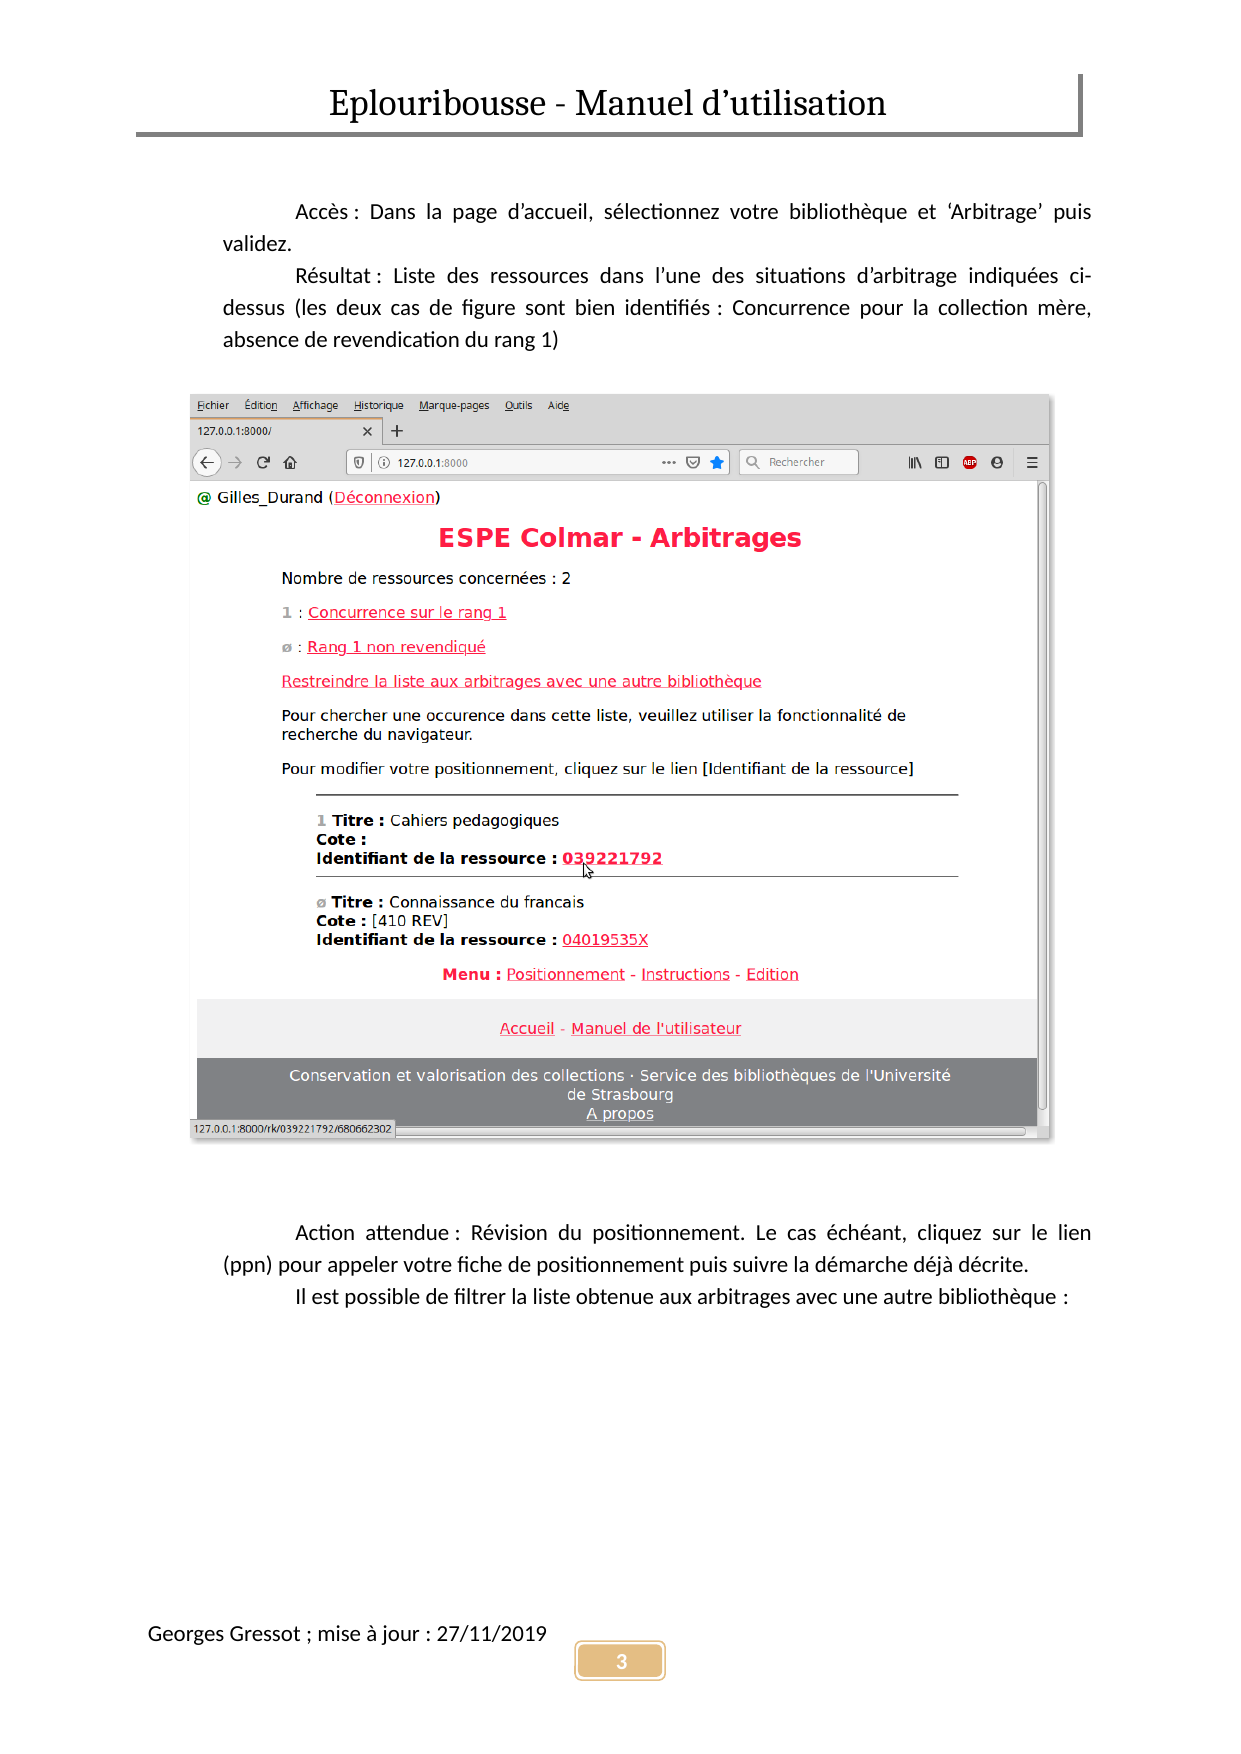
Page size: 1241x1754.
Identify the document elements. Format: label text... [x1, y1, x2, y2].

list Résultat : Liste des ressources dans l’une des situations d’arbitrage indiquées ci-dessus (les deux cas de figure sont bien identifiés : Concurrence pour la collection mère, absence de revendication du rang 1) [223, 261, 1093, 353]
list Il est possible de filtrer la liste obtenue aux arbitrages avec une autre bibliothèque : [223, 1282, 1093, 1310]
list Action attendue : Révision du positionnement. Le cas échéant, cliquez sur le lien (ppn) pour appeler votre fiche de positionnement puis suivre la démarche déjà décrite. [223, 1218, 1093, 1278]
picture [185, 390, 1055, 1145]
list Accès : Dans la page d’accueil, sélectionnez votre bibliothèque et ‘Arbitrage’ puis validez. [223, 197, 1093, 257]
